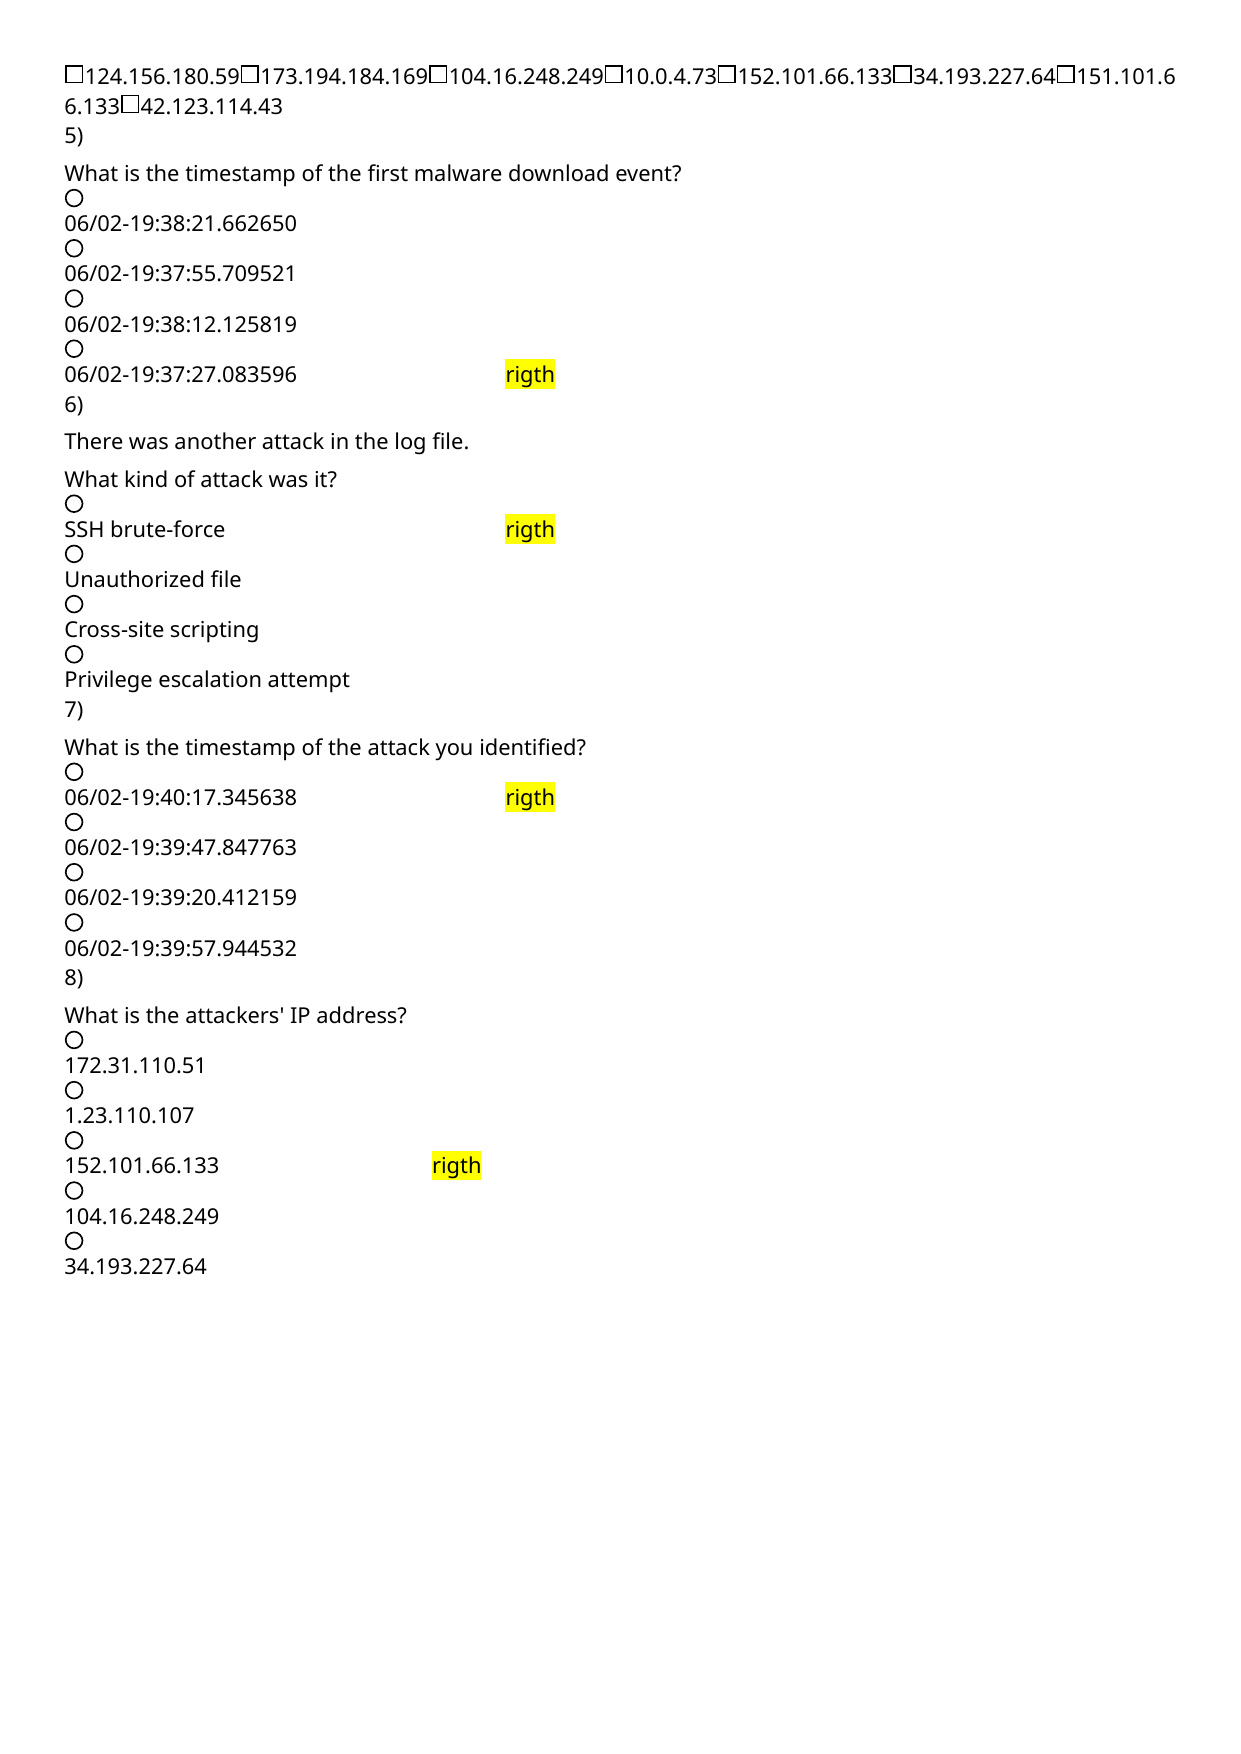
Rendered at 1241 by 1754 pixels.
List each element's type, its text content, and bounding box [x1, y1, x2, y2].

text 1.23.110.107 [64, 1100, 1184, 1130]
text 06/02-19:39:57.944532 [64, 933, 1184, 962]
text 06/02-19:39:47.847763 [64, 832, 1184, 862]
text 06/02-19:37:55.709521 [64, 258, 1184, 288]
text 06/02-19:37:27.083596 rigth [64, 359, 1184, 389]
text 8) [64, 962, 1177, 992]
text 152.101.66.133 rigth [64, 1151, 1184, 1180]
text 172.31.110.51 [64, 1050, 1184, 1080]
text 06/02-19:38:21.662650 [64, 208, 1184, 238]
text 104.16.248.249 [64, 1201, 1184, 1231]
text Cross-site scripting [64, 614, 1184, 644]
text SSH brute-force rigth [64, 514, 1184, 544]
text There was another attack in the log file. [64, 418, 1184, 456]
text Unauthorized file [64, 564, 1184, 594]
text 06/02-19:40:17.345638 rigth [64, 782, 1184, 812]
text What is the attackers' IP address? [64, 992, 1184, 1030]
text 34.193.227.64 [64, 1251, 1184, 1281]
text What is the timestamp of the attack you identified? [64, 724, 1184, 762]
text 7) [64, 694, 1177, 724]
text 5) [64, 121, 1177, 150]
text Privilege escalation attempt [64, 664, 1184, 694]
text 06/02-19:38:12.125819 [64, 309, 1184, 338]
text What is the timestamp of the first malware download event? [64, 150, 1184, 188]
text What kind of attack was it? [64, 456, 1184, 493]
text 6) [64, 389, 1177, 418]
text 124.156.180.59173.194.184.169104.16.248.24910.0.4.73152.101.66.13334.193.227.64151.101.66.13342.123.114.43 [64, 61, 1184, 121]
text 06/02-19:39:20.412159 [64, 882, 1184, 912]
